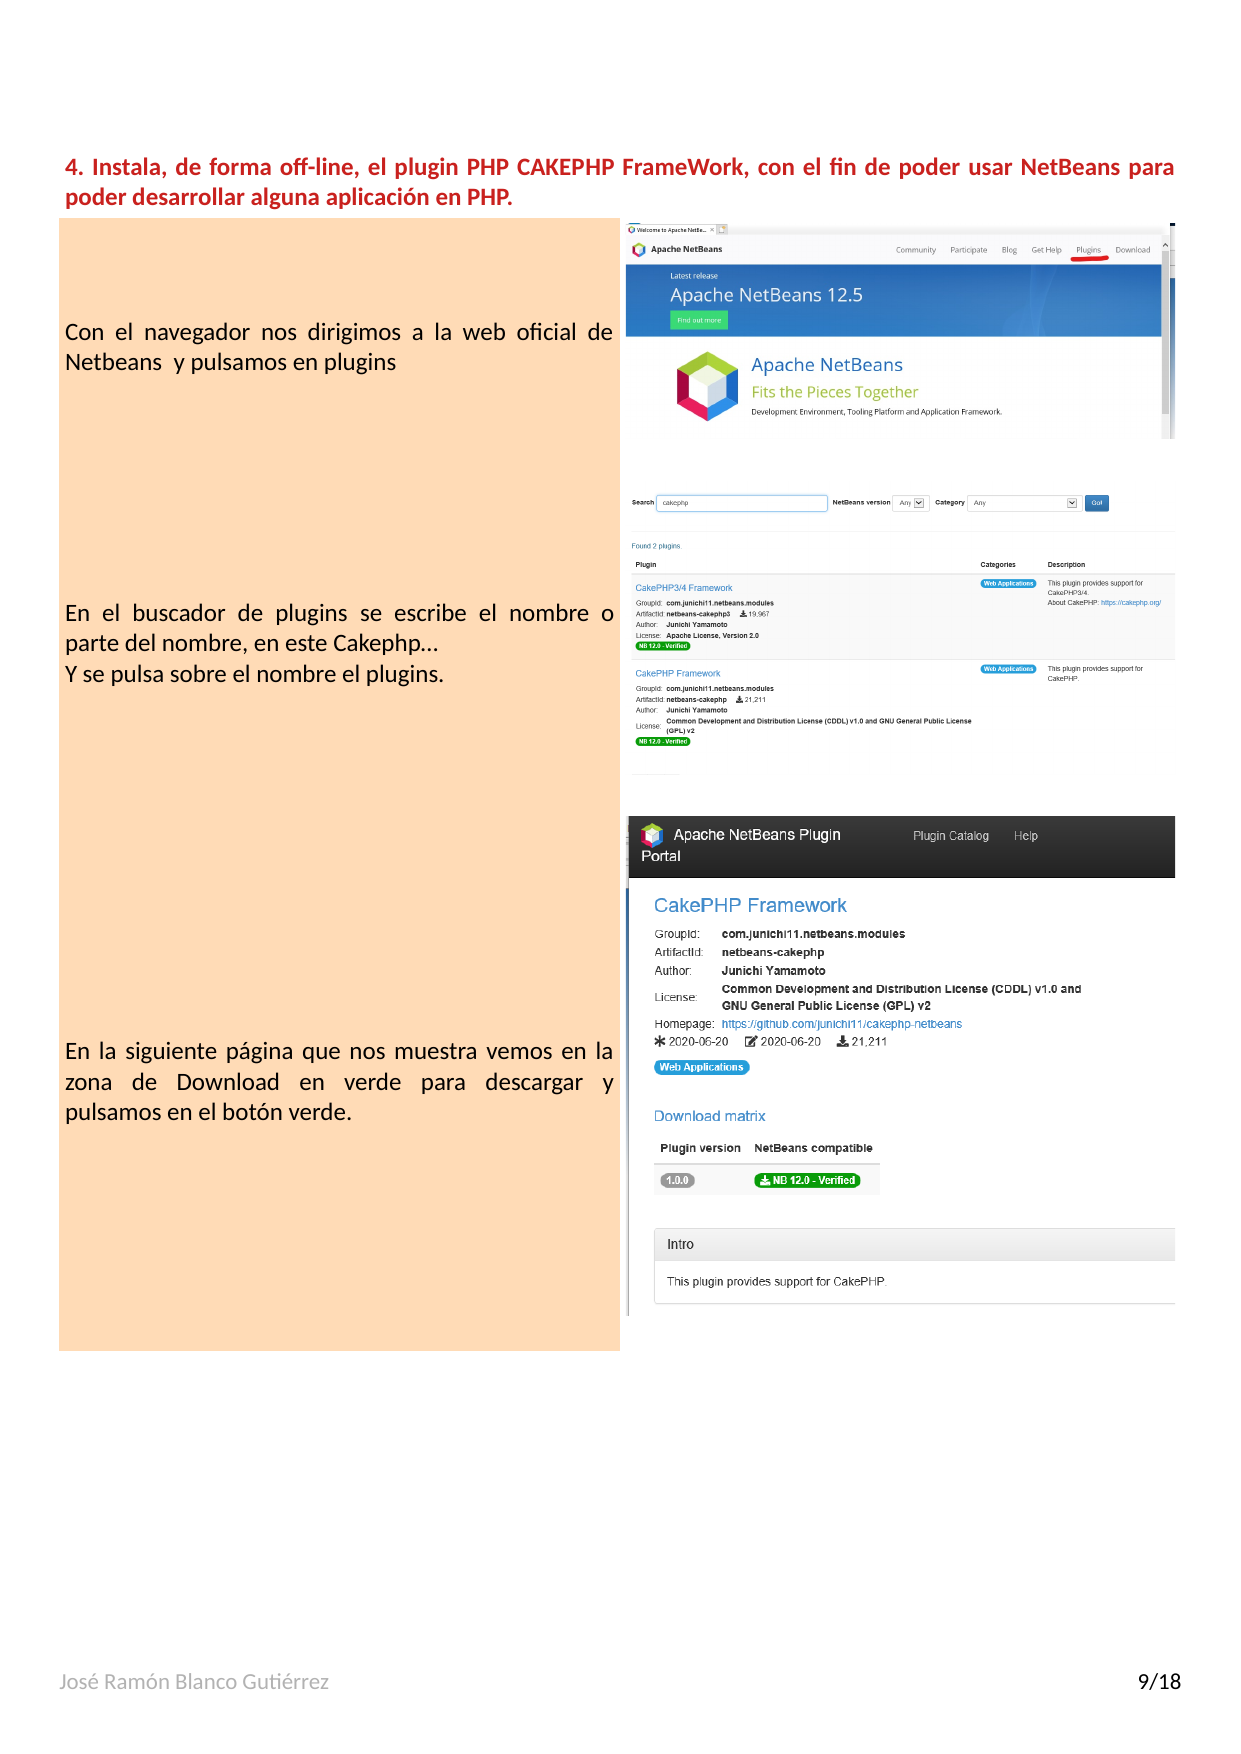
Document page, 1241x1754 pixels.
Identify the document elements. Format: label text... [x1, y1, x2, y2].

table_cell En la siguiente página que nos muestra vemos en la zona de Download en verde para descargar y pulsamos en el botón verde. [59, 811, 620, 1351]
table_cell [620, 218, 1181, 475]
picture [625, 816, 1176, 1316]
table_cell En el buscador de plugins se escribe el nombre o parte del nombre, en este Cakephp… Y se pulsa sobre el nombre el plugins. [59, 475, 620, 811]
table_cell Con el navegador nos dirigimos a la web oficial de Netbeans y pulsamos en plugins [59, 218, 620, 475]
picture [625, 481, 1176, 775]
table_header 4. Instala, de forma off-line, el plugin PHP CAKEPHP FrameWork, con el fin de poder usar NetBeans para poder desarrollar alguna aplicación en PHP. [59, 145, 1181, 218]
table_cell [620, 475, 1181, 811]
picture [625, 223, 1176, 439]
table_cell [620, 811, 1181, 1351]
